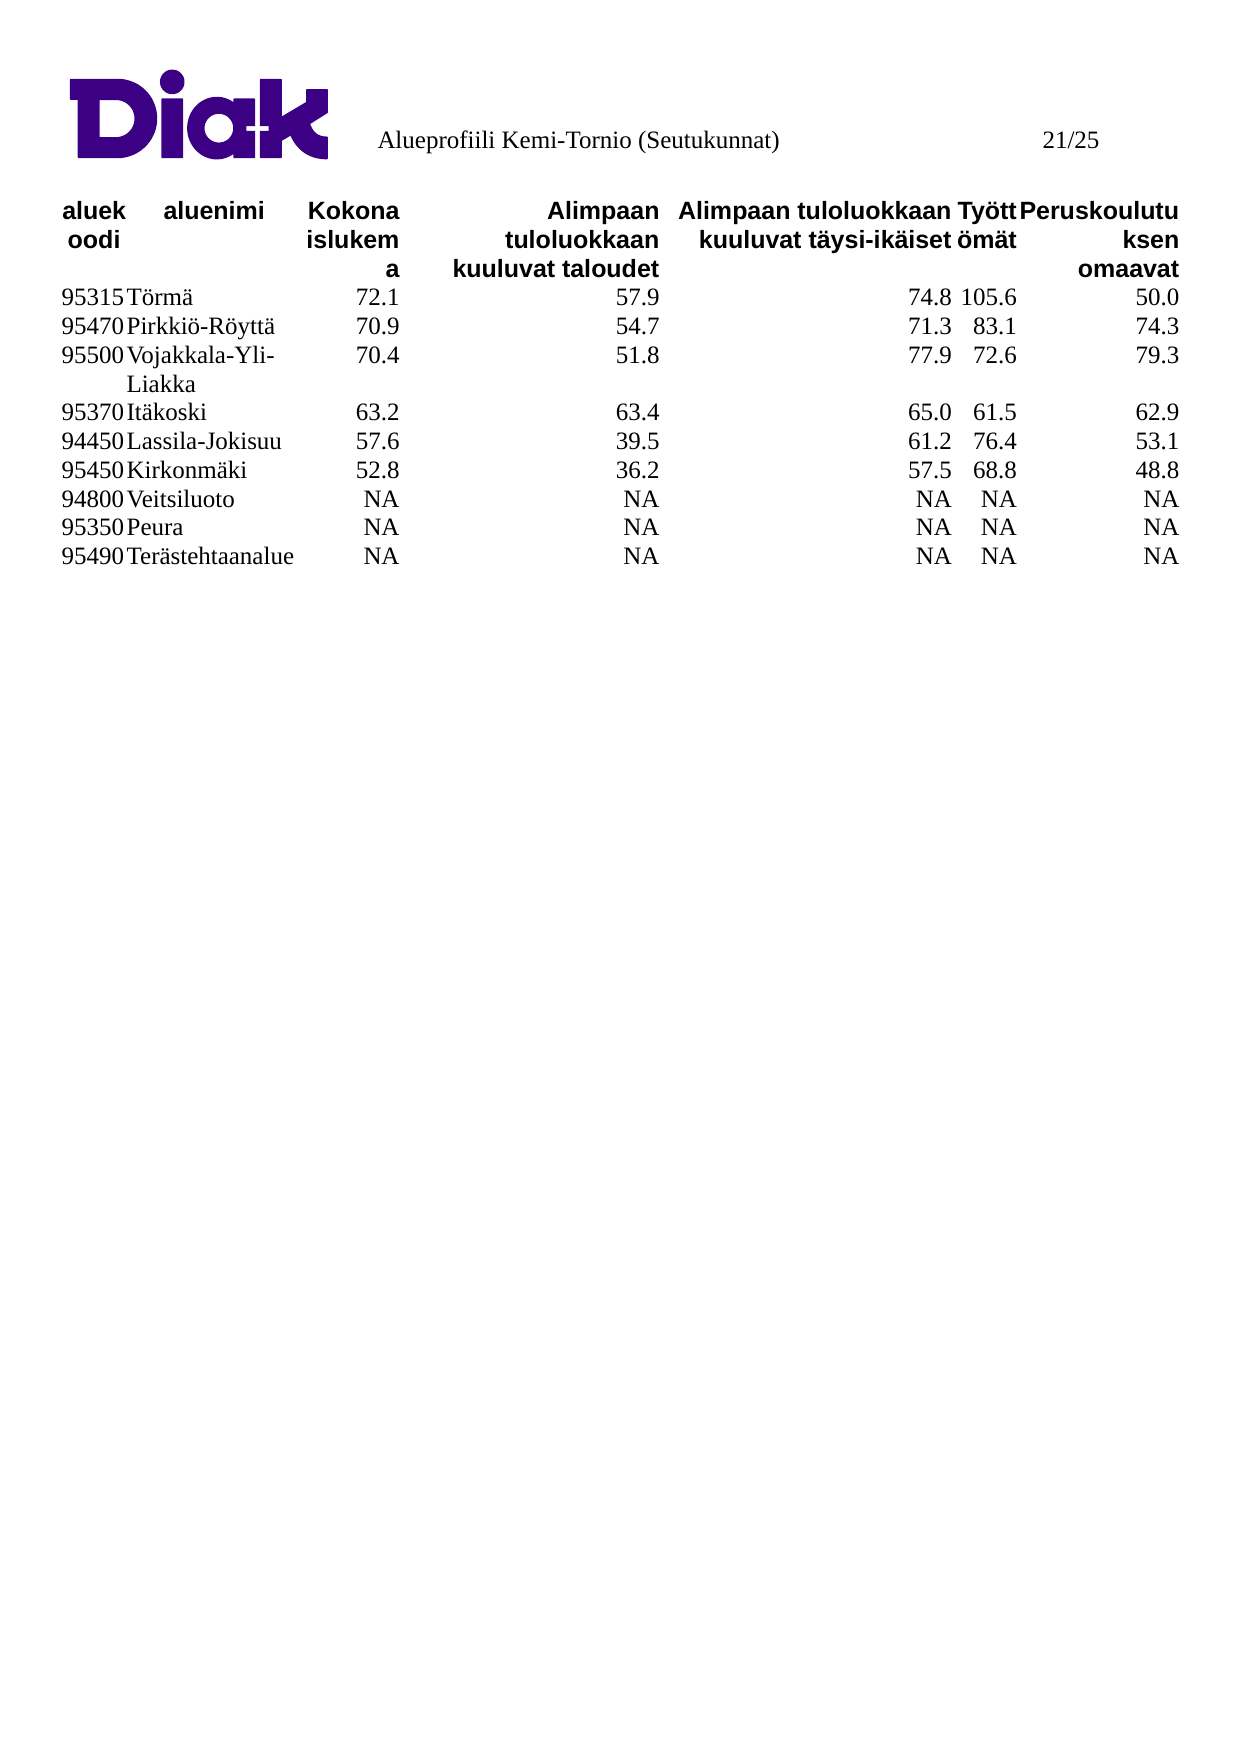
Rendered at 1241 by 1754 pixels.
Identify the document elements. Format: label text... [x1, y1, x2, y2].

table_cell 94450 [61, 426, 126, 455]
table_cell 57.6 [302, 426, 399, 455]
table_cell 95315 [61, 283, 126, 311]
table_cell 79.3 [1017, 340, 1179, 397]
table_cell 63.4 [399, 398, 659, 426]
table_cell 74.3 [1017, 311, 1179, 340]
table_cell 95490 [61, 541, 126, 570]
table_cell 76.4 [952, 426, 1017, 455]
table_cell 74.8 [659, 283, 952, 311]
table_cell NA [952, 541, 1017, 570]
table_cell 48.8 [1017, 455, 1179, 484]
table_cell 71.3 [659, 311, 952, 340]
table_header aluenimi [126, 196, 302, 282]
table_cell Pirkkiö-Röyttä [126, 311, 302, 340]
table_cell 83.1 [952, 311, 1017, 340]
table_cell Lassila-Jokisuu [126, 426, 302, 455]
table_cell NA [399, 541, 659, 570]
table_header Alimpaan tuloluokkaan kuuluvat taloudet [399, 196, 659, 282]
table_cell 36.2 [399, 455, 659, 484]
table_header Työttömät [952, 196, 1017, 282]
table_cell NA [1017, 513, 1179, 541]
table_cell 68.8 [952, 455, 1017, 484]
table_cell 77.9 [659, 340, 952, 397]
table_cell 57.5 [659, 455, 952, 484]
table_cell NA [399, 513, 659, 541]
table_cell 70.9 [302, 311, 399, 340]
table_cell NA [952, 484, 1017, 512]
table_cell 65.0 [659, 398, 952, 426]
table_cell 95470 [61, 311, 126, 340]
table_cell 105.6 [952, 283, 1017, 311]
table_header aluekoodi [61, 196, 126, 282]
table_cell Kirkonmäki [126, 455, 302, 484]
table_cell Törmä [126, 283, 302, 311]
table_cell 95350 [61, 513, 126, 541]
table_cell NA [399, 484, 659, 512]
table_cell NA [659, 541, 952, 570]
table_cell NA [302, 513, 399, 541]
table_header Peruskoulutuksen omaavat [1017, 196, 1179, 282]
table_cell 61.5 [952, 398, 1017, 426]
table_cell Itäkoski [126, 398, 302, 426]
table_cell 95500 [61, 340, 126, 397]
table_cell 61.2 [659, 426, 952, 455]
table_cell 51.8 [399, 340, 659, 397]
table_cell 53.1 [1017, 426, 1179, 455]
table_cell 39.5 [399, 426, 659, 455]
table_cell NA [1017, 541, 1179, 570]
table_cell 57.9 [399, 283, 659, 311]
table_cell NA [659, 513, 952, 541]
table_cell Peura [126, 513, 302, 541]
table_cell 63.2 [302, 398, 399, 426]
table_cell 70.4 [302, 340, 399, 397]
table_cell 94800 [61, 484, 126, 512]
table_cell 95370 [61, 398, 126, 426]
table_cell 52.8 [302, 455, 399, 484]
table_cell 72.1 [302, 283, 399, 311]
table_cell 62.9 [1017, 398, 1179, 426]
table_cell 54.7 [399, 311, 659, 340]
table_cell 50.0 [1017, 283, 1179, 311]
table_cell 72.6 [952, 340, 1017, 397]
table_cell NA [302, 484, 399, 512]
table_cell Vojakkala-Yli-Liakka [126, 340, 302, 397]
table_cell Veitsiluoto [126, 484, 302, 512]
table_cell NA [1017, 484, 1179, 512]
table_header Kokonaislukema [302, 196, 399, 282]
table_cell NA [952, 513, 1017, 541]
table_cell NA [302, 541, 399, 570]
table_cell Terästehtaanalue [126, 541, 302, 570]
table_header Alimpaan tuloluokkaan kuuluvat täysi-ikäiset [659, 196, 952, 282]
table_cell NA [659, 484, 952, 512]
table_cell 95450 [61, 455, 126, 484]
